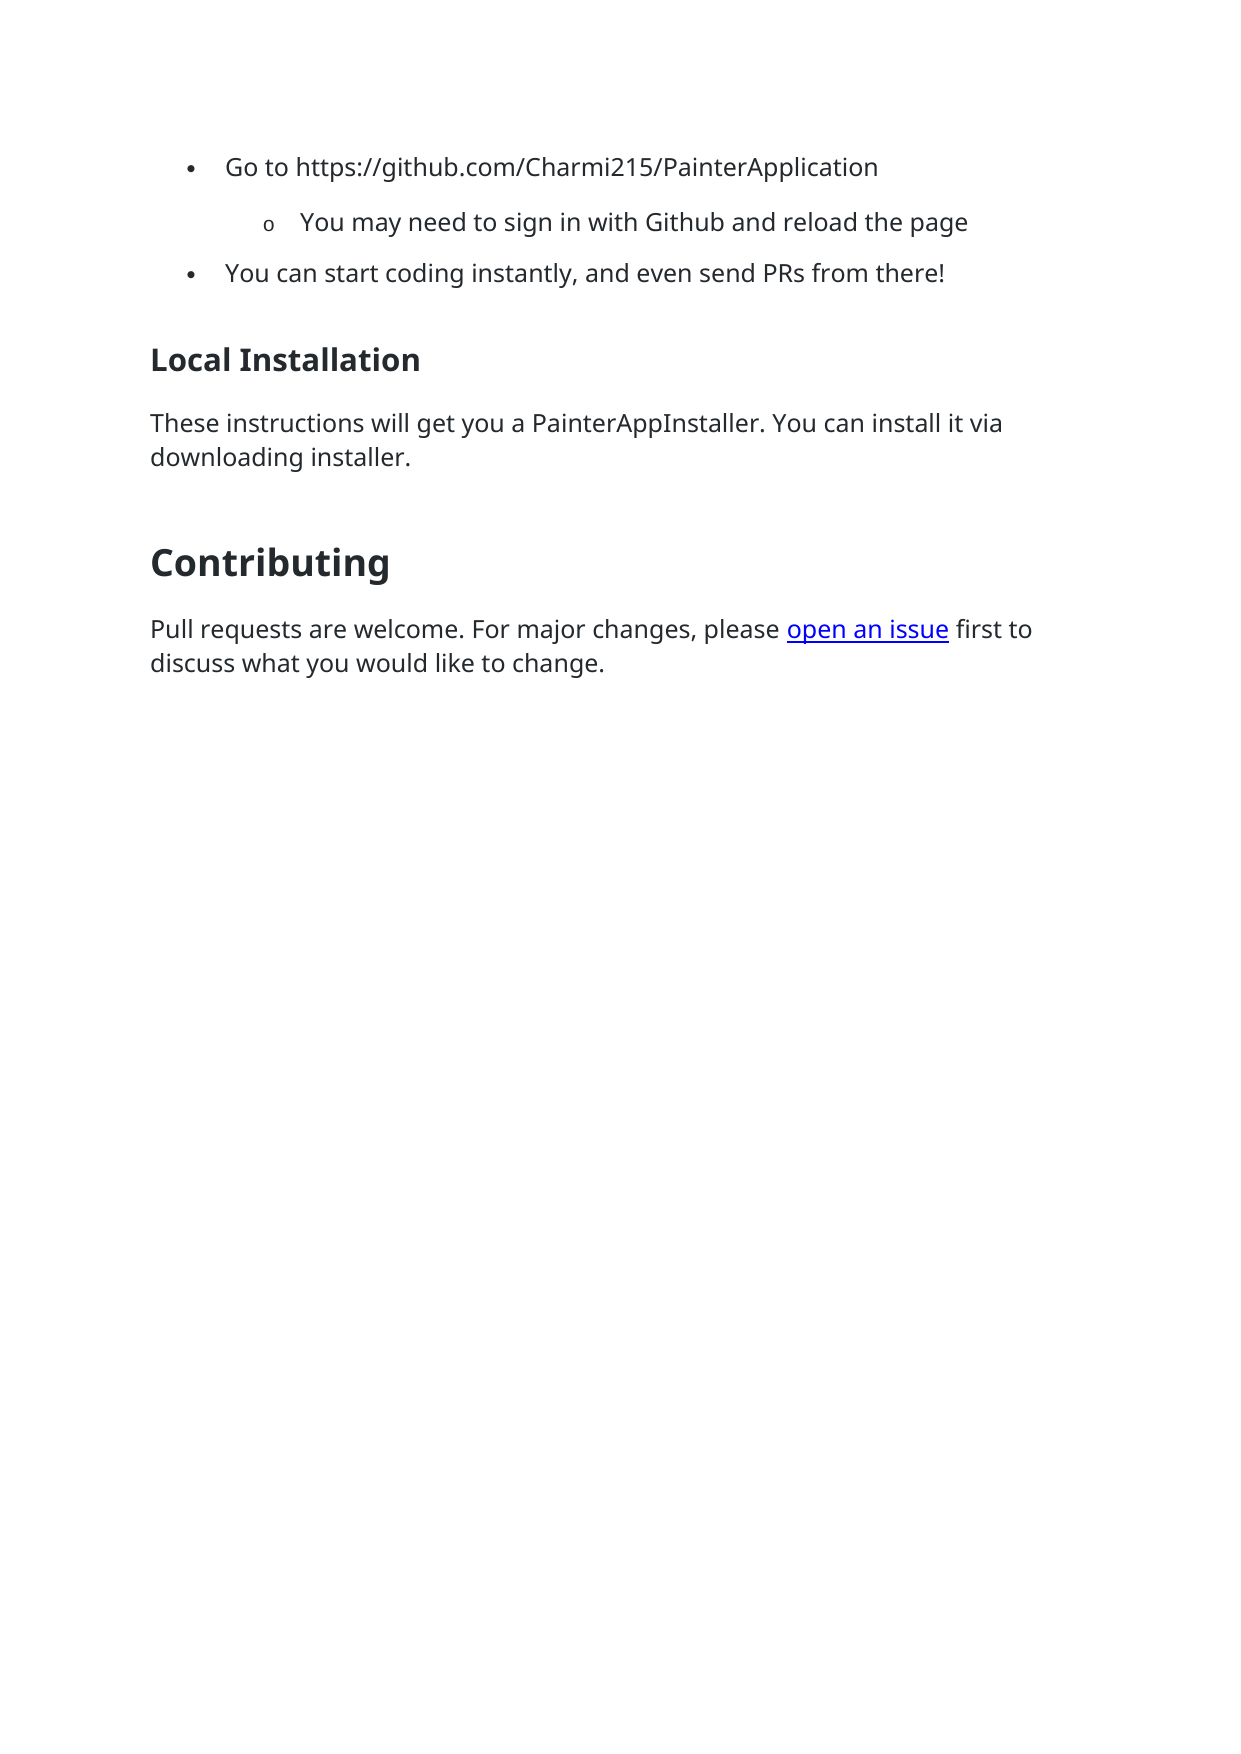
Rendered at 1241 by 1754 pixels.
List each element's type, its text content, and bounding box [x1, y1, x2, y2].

list Go to https://github.com/Charmi215/PainterApplication [187, 150, 1090, 184]
text Local Installation [150, 338, 1090, 380]
list You can start coding instantly, and even send PRs from there! [187, 256, 1090, 290]
text These instructions will get you a PainterAppInstaller. You can install it via downloading installer. [150, 405, 1090, 473]
text Pull requests are welcome. For major changes, please open an issue first to discuss what you would like to change. [150, 612, 1090, 680]
text Contributing [150, 536, 1090, 587]
list You may need to sign in with Github and reload the page [262, 205, 1090, 239]
